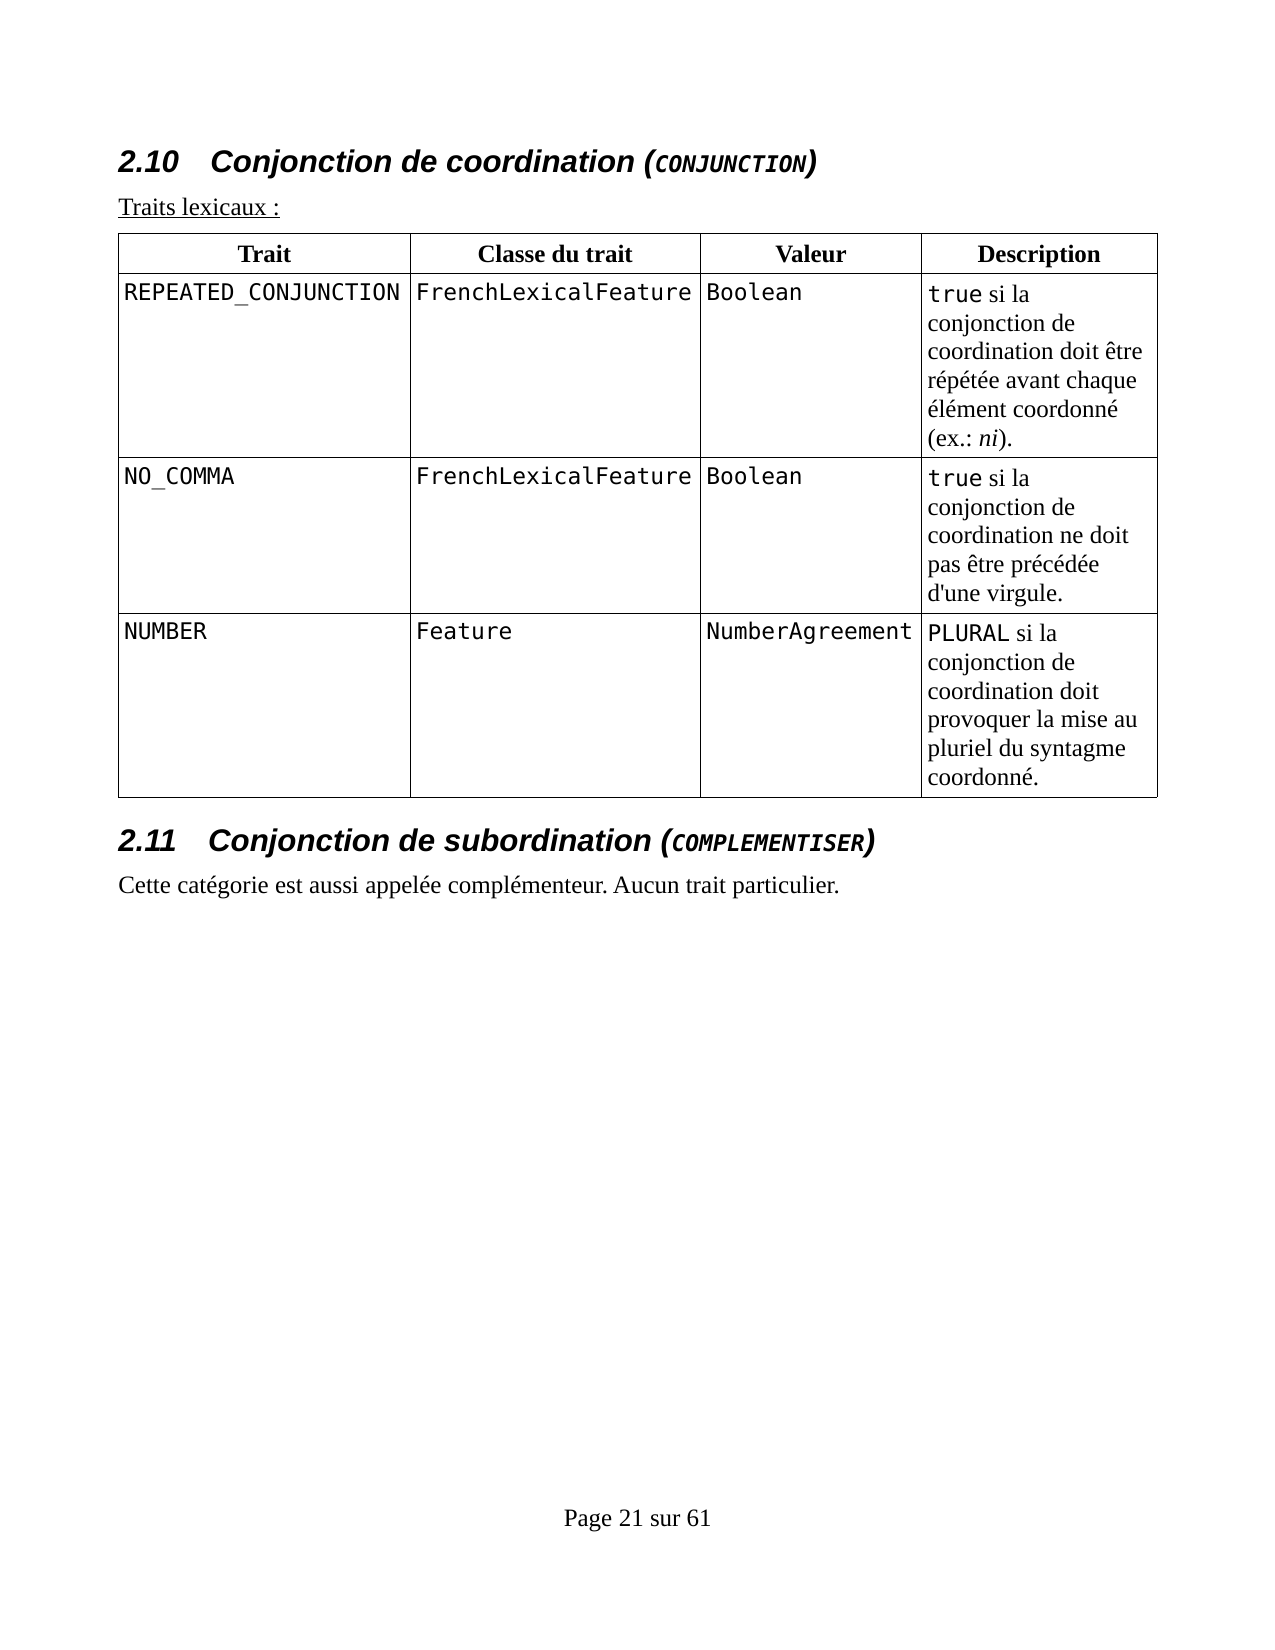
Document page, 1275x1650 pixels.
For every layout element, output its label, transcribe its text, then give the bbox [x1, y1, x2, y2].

table_cell NUMBER [119, 614, 410, 797]
table_cell Feature [411, 614, 700, 797]
table_cell PLURAL si la conjonction de coordination doit provoquer la mise au pluriel du syntagme coordonné. [922, 614, 1157, 797]
table_cell FrenchLexicalFeature [411, 458, 700, 612]
table_header Description [922, 234, 1157, 273]
table_header Valeur [701, 234, 921, 273]
text Traits lexicaux : [118, 192, 1157, 220]
subtitle Conjonction de coordination (CONJUNCTION) [118, 143, 1157, 179]
table_cell true si la conjonction de coordination doit être répétée avant chaque élément coordonné (ex.: ni). [922, 274, 1157, 457]
table_cell Boolean [701, 274, 921, 457]
table_cell REPEATED_CONJUNCTION [119, 274, 410, 457]
table_header Classe du trait [411, 234, 700, 273]
table_cell FrenchLexicalFeature [411, 274, 700, 457]
table_header Trait [119, 234, 410, 273]
table_cell Boolean [701, 458, 921, 612]
subtitle Conjonction de subordination (COMPLEMENTISER) [118, 822, 1157, 858]
text Cette catégorie est aussi appelée complémenteur. Aucun trait particulier. [118, 870, 1157, 899]
table_cell NO_COMMA [119, 458, 410, 612]
table_cell true si la conjonction de coordination ne doit pas être précédée d'une virgule. [922, 458, 1157, 612]
table_cell NumberAgreement [701, 614, 921, 797]
